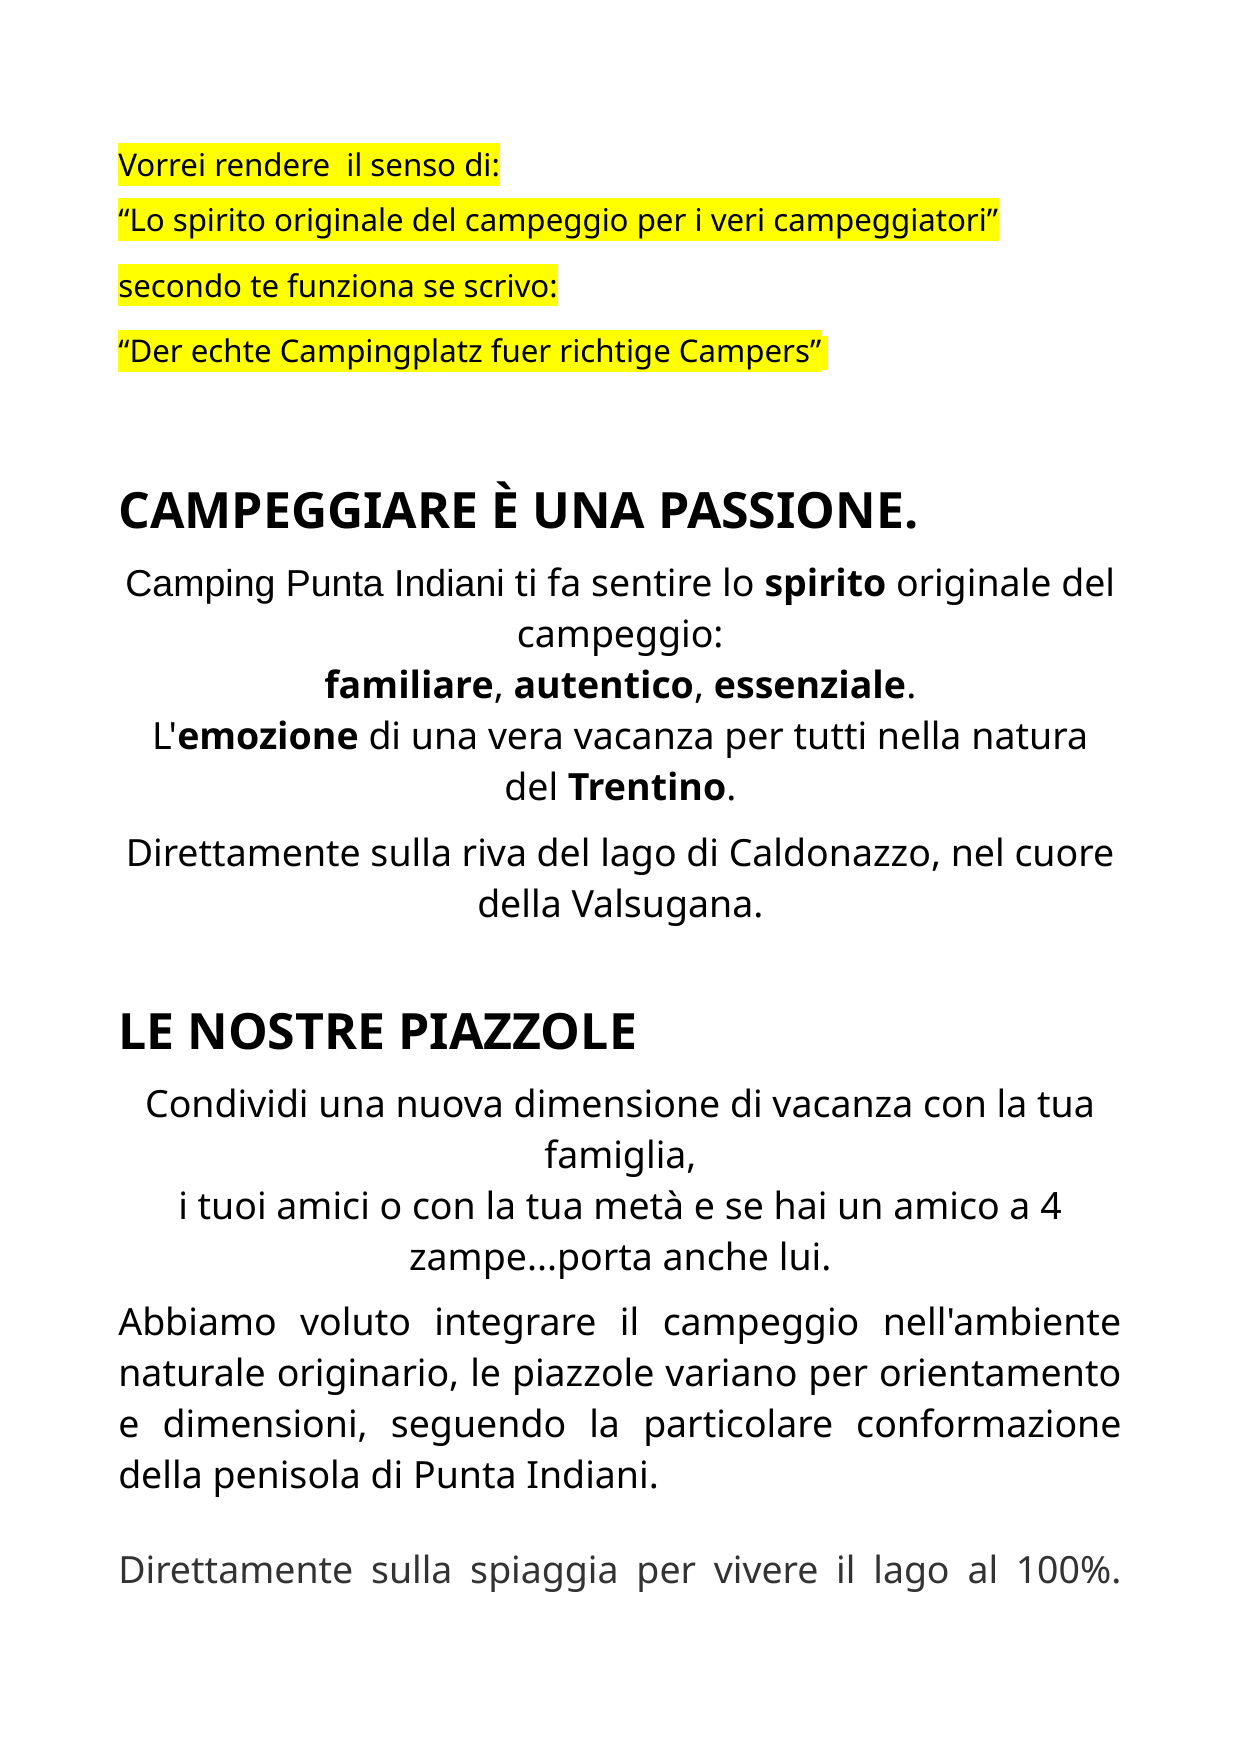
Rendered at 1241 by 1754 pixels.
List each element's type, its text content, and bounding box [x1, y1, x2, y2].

text Condividi una nuova dimensione di vacanza con la tua famiglia, i tuoi amici o con la tua metà e se hai un amico a 4 zampe...porta anche lui. [118, 1077, 1122, 1281]
text Direttamente sulla spiaggia per vivere il lago al 100%. [118, 1543, 1122, 1594]
subtitle LE NOSTRE PIAZZOLE [118, 996, 1122, 1064]
text Camping Punta Indiani ti fa sentire lo spirito originale del campeggio: familiare, autentico, essenziale. L'emozione di una vera vacanza per tutti nella natura del Trentino. [118, 556, 1122, 811]
subtitle CAMPEGGIARE È UNA PASSIONE. [118, 476, 1122, 544]
subtitle Vorrei rendere il senso di: [118, 143, 1122, 186]
text Abbiamo voluto integrare il campeggio nell'ambiente naturale originario, le piazzole variano per orientamento e dimensioni, seguendo la particolare conformazione della penisola di Punta Indiani. [118, 1296, 1122, 1500]
text Direttamente sulla riva del lago di Caldonazzo, nel cuore della Valsugana. [118, 826, 1122, 928]
text “Der echte Campingplatz fuer richtige Campers” [118, 329, 1122, 372]
text “Lo spirito originale del campeggio per i veri campeggiatori” [118, 198, 1122, 241]
text secondo te funziona se scrivo: [118, 264, 1122, 306]
